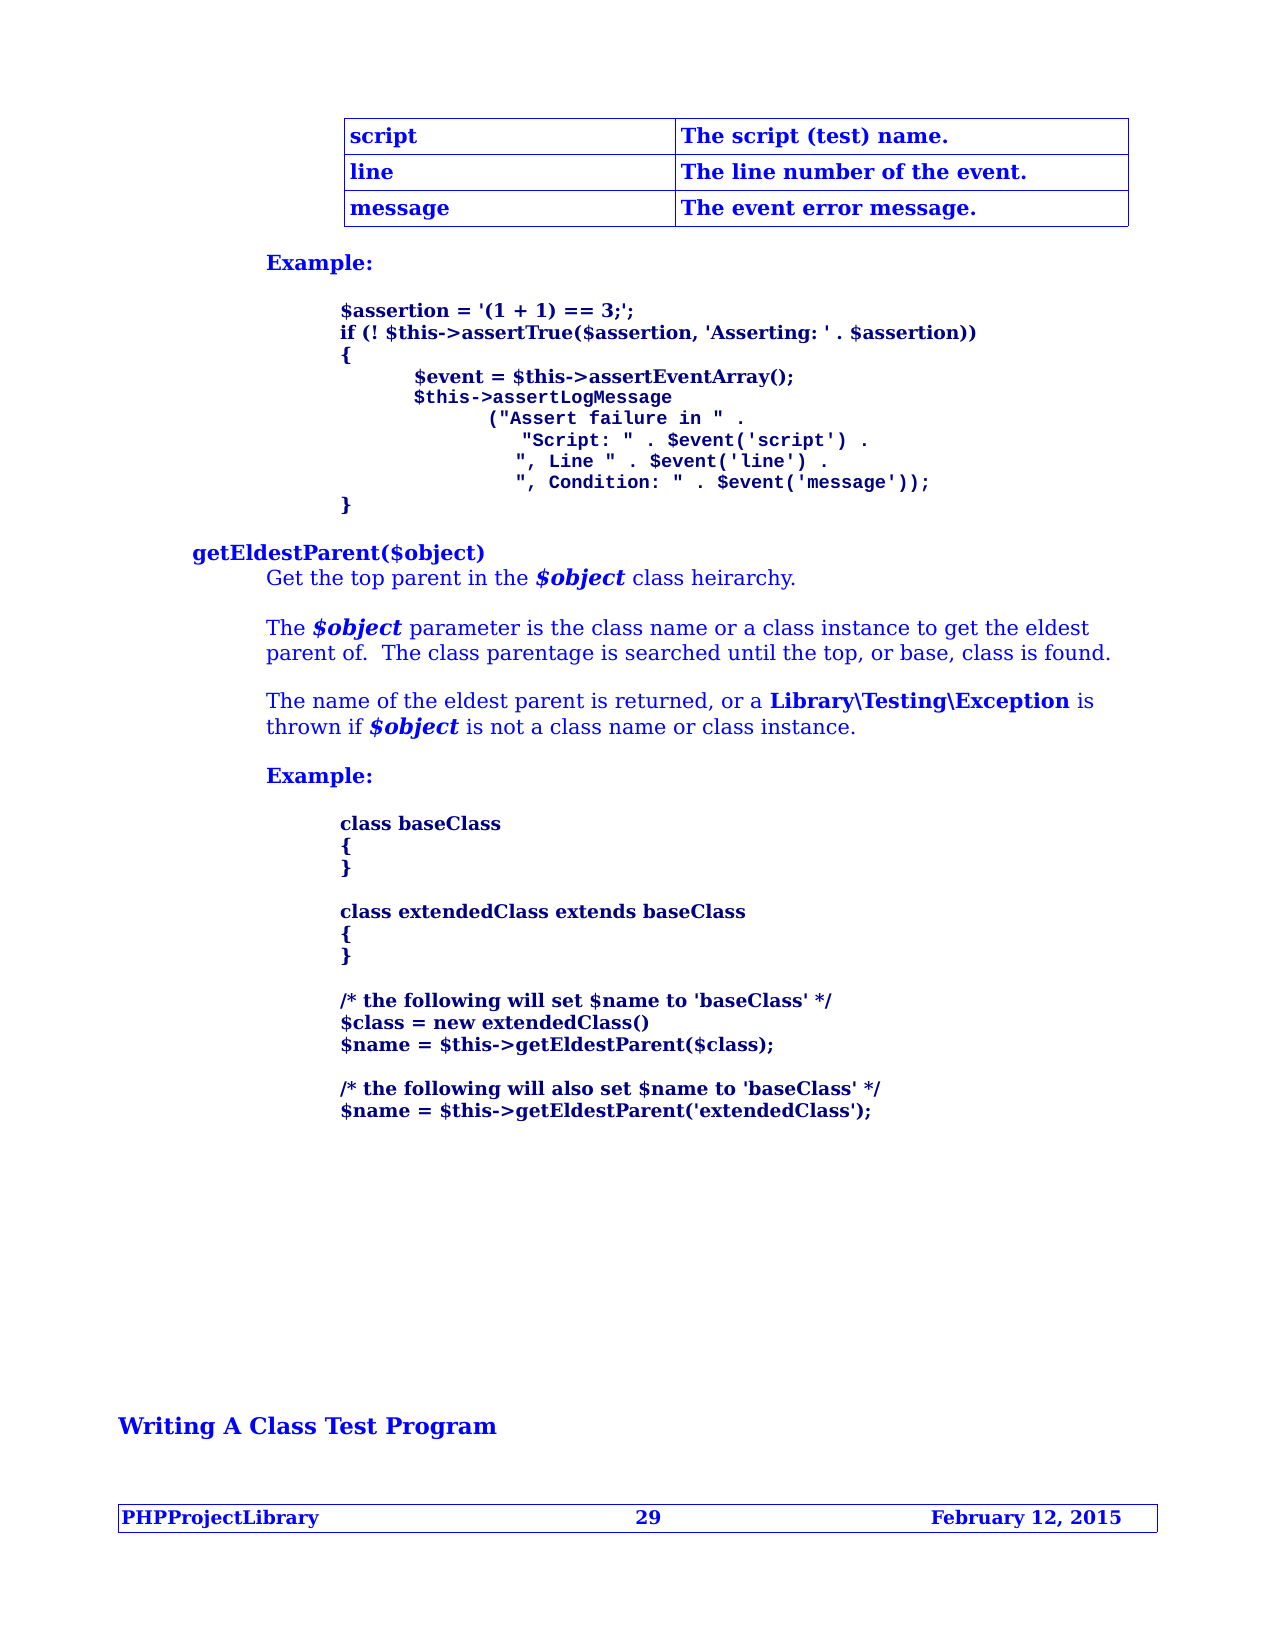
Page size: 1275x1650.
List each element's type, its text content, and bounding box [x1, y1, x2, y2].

text } [340, 494, 1157, 516]
text ("Assert failure in " . [413, 409, 1157, 430]
table_cell The event error message. [676, 191, 1128, 226]
text getEldestParent($object) [192, 541, 1157, 565]
text class extendedClass extends baseClass [340, 901, 1157, 923]
text ", Line " . $event('line') . [413, 452, 1157, 473]
table_cell The script (test) name. [676, 119, 1128, 154]
table_cell script [345, 119, 675, 154]
text Example: [266, 764, 1157, 788]
text { [340, 835, 1157, 857]
text Example: [266, 251, 1157, 275]
text $class = new extendedClass() [340, 1011, 1157, 1033]
text ", Condition: " . $event('message')); [413, 473, 1157, 494]
text } [340, 945, 1157, 967]
text $this->assertLogMessage [413, 388, 1157, 409]
text if (! $this->assertTrue($assertion, 'Asserting: ' . $assertion)) [340, 322, 1157, 344]
text } [340, 857, 1157, 879]
text class baseClass [340, 813, 1157, 835]
text $name = $this->getEldestParent($class); [340, 1033, 1157, 1056]
title Writing A Class Test Program [118, 1413, 1157, 1440]
table_cell message [345, 191, 675, 226]
text "Script: " . $event('script') . [413, 430, 1157, 452]
text Get the top parent in the $object class heirarchy. [266, 565, 1157, 591]
table_cell The line number of the event. [676, 155, 1128, 190]
text $event = $this->assertEventArray(); [413, 366, 1157, 388]
text /* the following will set $name to 'baseClass' */ [340, 989, 1157, 1011]
text $name = $this->getEldestParent('extendedClass'); [340, 1100, 1157, 1122]
text /* the following will also set $name to 'baseClass' */ [340, 1078, 1157, 1100]
table_cell line [345, 155, 675, 190]
text The $object parameter is the class name or a class instance to get the eldest parent of. The class parentage is searched until the top, or base, class is found. [266, 615, 1157, 665]
text The name of the eldest parent is returned, or a Library\Testing\Exception is thrown if $object is not a class name or class instance. [266, 689, 1157, 739]
text $assertion = '(1 + 1) == 3;'; [340, 299, 1157, 322]
text { [340, 344, 1157, 366]
text { [340, 923, 1157, 945]
